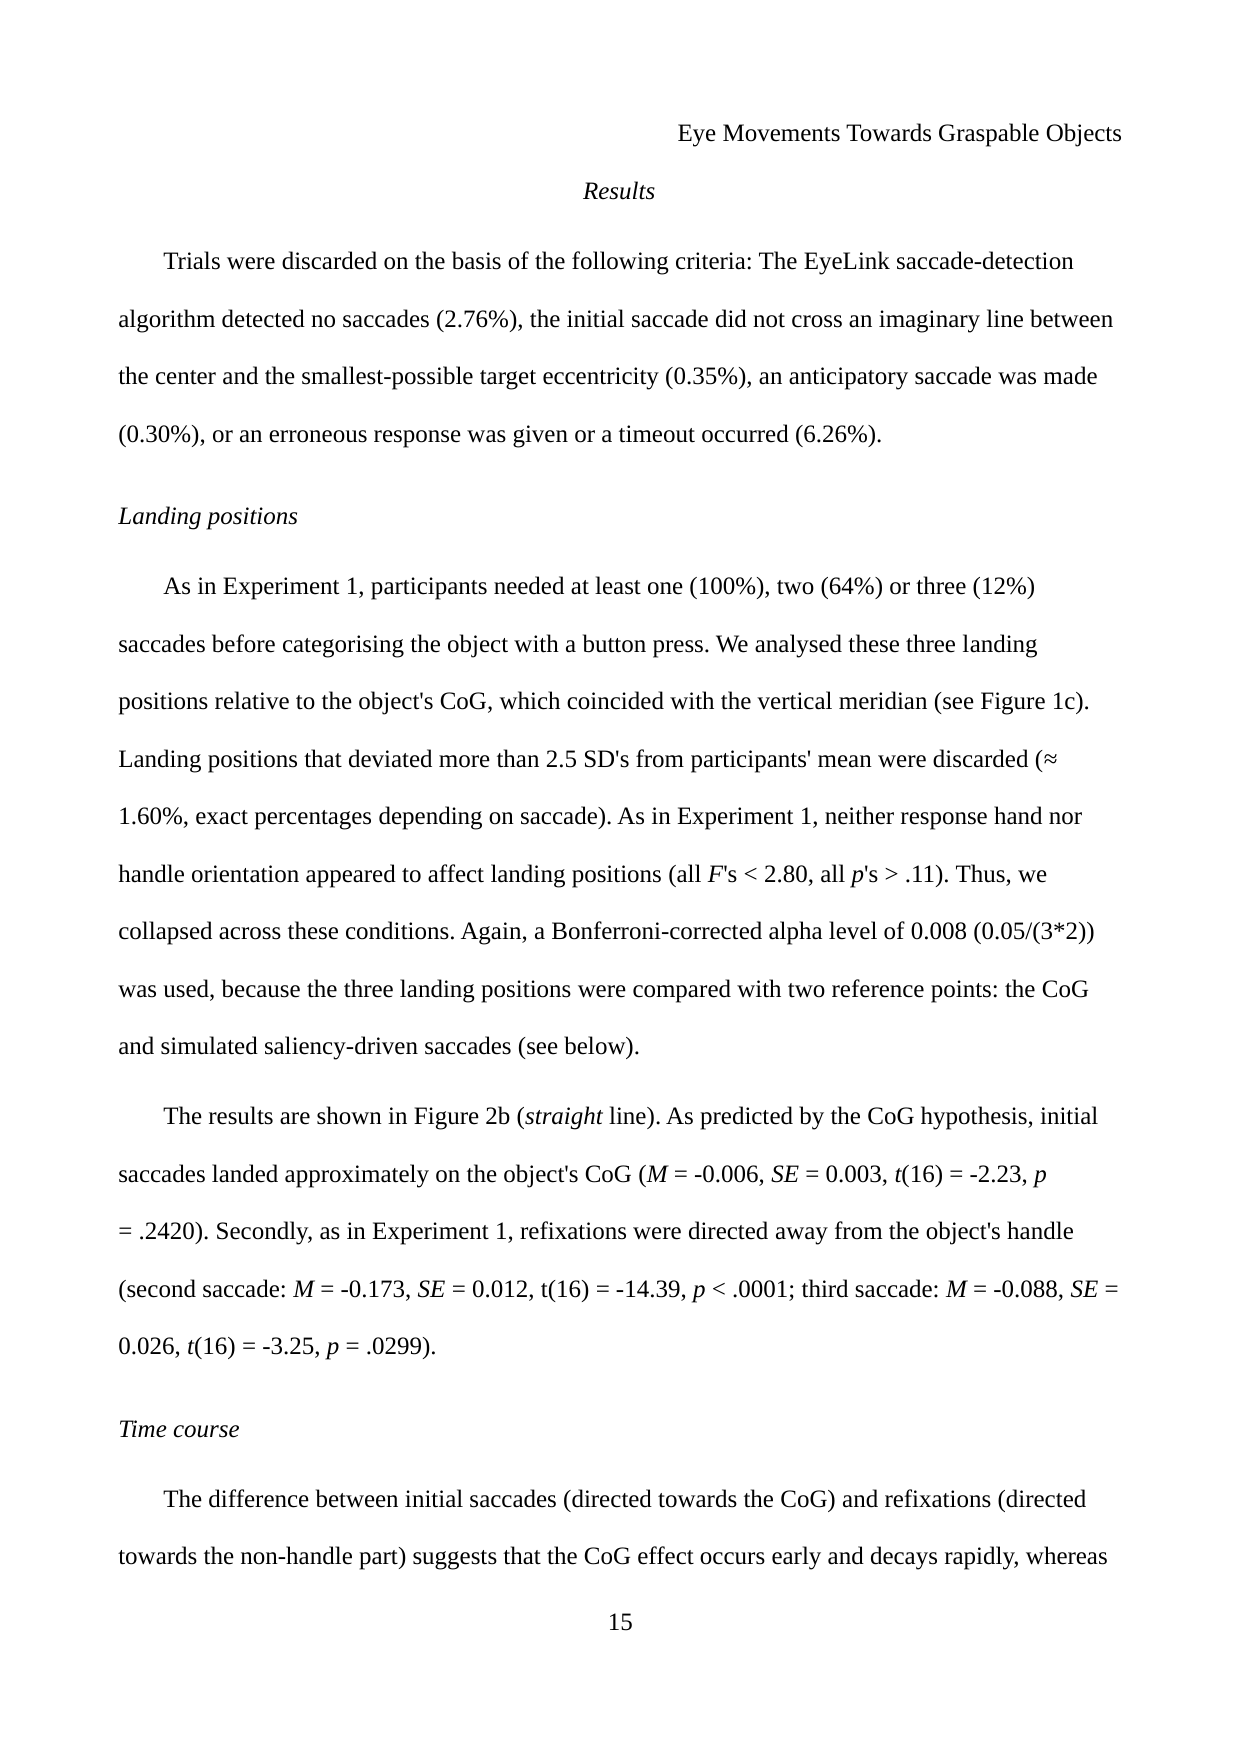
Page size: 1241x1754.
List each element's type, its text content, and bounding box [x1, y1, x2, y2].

subtitle Time course [118, 1414, 1122, 1443]
text The difference between initial saccades (directed towards the CoG) and refixations (directed towards the non-handle part) suggests that the CoG effect occurs early and decays rapidly, whereas [118, 1484, 1122, 1570]
text Trials were discarded on the basis of the following criteria: The EyeLink saccade-detection algorithm detected no saccades (2.76%), the initial saccade did not cross an imaginary line between the center and the smallest-possible target eccentricity (0.35%), an anticipatory saccade was made (0.30%), or an erroneous response was given or a timeout occurred (6.26%). [118, 246, 1122, 448]
subtitle Results [118, 176, 1122, 205]
text As in Experiment 1, participants needed at least one (100%), two (64%) or three (12%) saccades before categorising the object with a button press. We analysed these three landing positions relative to the object's CoG, which coincided with the vertical meridian (see Figure 1c). Landing positions that deviated more than 2.5 SD's from participants' mean were discarded (≈ 1.60%, exact percentages depending on saccade). As in Experiment 1, neither response hand nor handle orientation appeared to affect landing positions (all F's < 2.80, all p's > .11). Thus, we collapsed across these conditions. Again, a Bonferroni-corrected alpha level of 0.008 (0.05/(3*2)) was used, because the three landing positions were compared with two reference points: the CoG and simulated saliency-driven saccades (see below). [118, 571, 1122, 1060]
text The results are shown in Figure 2b (straight line). As predicted by the CoG hypothesis, initial saccades landed approximately on the object's CoG (M = -0.006, SE = 0.003, t(16) = -2.23, p = .2420). Secondly, as in Experiment 1, refixations were directed away from the object's handle (second saccade: M = -0.173, SE = 0.012, t(16) = -14.39, p < .0001; third saccade: M = -0.088, SE = 0.026, t(16) = -3.25, p = .0299). [118, 1101, 1122, 1360]
subtitle Landing positions [118, 501, 1122, 530]
